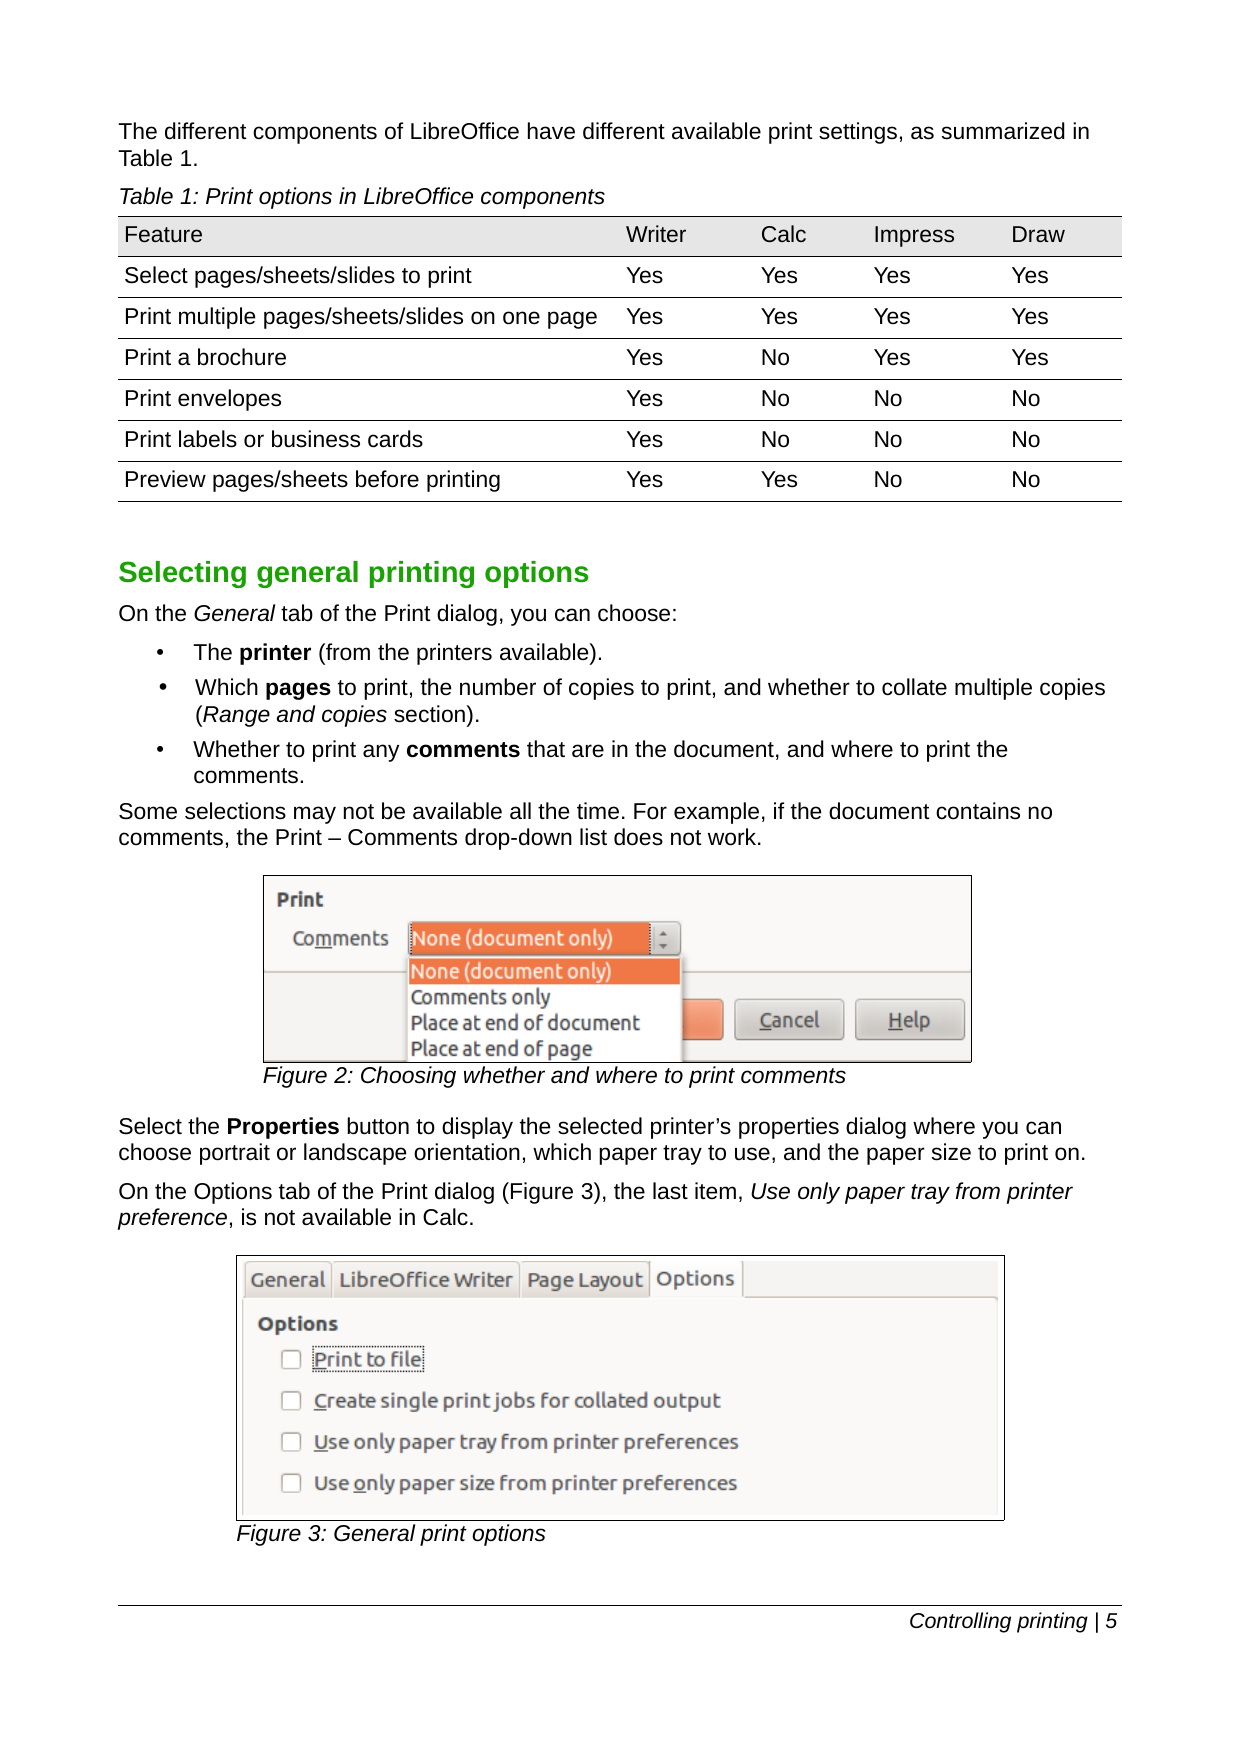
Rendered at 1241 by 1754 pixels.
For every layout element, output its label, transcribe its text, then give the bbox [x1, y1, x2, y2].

table_cell Yes [620, 257, 755, 297]
table_cell No [1006, 380, 1122, 420]
text Some selections may not be available all the time. For example, if the document contains no comments, the Print – Comments drop-down list does not work. [118, 798, 1122, 850]
list Whether to print any comments that are in the document, and where to print the comments. [156, 736, 1122, 789]
table_header Writer [620, 217, 755, 256]
text The different components of LibreOffice have different available print settings, as summarized in Table 1. [118, 118, 1122, 171]
table_cell Print a brochure [118, 339, 620, 379]
table_cell Yes [620, 462, 755, 501]
list On the General tab of the Print dialog, you can choose: [118, 600, 1122, 626]
table_cell Yes [1006, 257, 1122, 297]
table_cell Yes [868, 298, 1006, 338]
table_cell No [868, 462, 1006, 501]
table_cell Yes [620, 298, 755, 338]
subtitle Selecting general printing options [118, 555, 1122, 588]
text Table 1: Print options in LibreOffice components [118, 183, 1122, 210]
table_cell Print labels or business cards [118, 421, 620, 461]
list The printer (from the printers available). [156, 639, 1122, 665]
text Figure 3: General print options [236, 1521, 1004, 1547]
table_cell Yes [1006, 339, 1122, 379]
table_cell Yes [868, 257, 1006, 297]
picture [242, 1261, 998, 1515]
text Figure 2: Choosing whether and where to print comments [263, 1062, 978, 1088]
picture [264, 876, 971, 1062]
table_cell No [1006, 462, 1122, 501]
table_cell Yes [755, 298, 868, 338]
table_header Draw [1006, 217, 1122, 256]
table_header Feature [118, 217, 620, 256]
table_cell Yes [620, 421, 755, 461]
table_header Impress [868, 217, 1006, 256]
table_cell Yes [1006, 298, 1122, 338]
text On the Options tab of the Print dialog (Figure 3), the last item, Use only paper tray from printer preference, is not available in Calc. [118, 1178, 1122, 1231]
list Which pages to print, the number of copies to print, and whether to collate multiple copies (Range and copies section). [156, 674, 1122, 727]
table_cell Yes [620, 380, 755, 420]
table_header Calc [755, 217, 868, 256]
table_cell Yes [755, 462, 868, 501]
table_cell No [868, 380, 1006, 420]
table_cell No [868, 421, 1006, 461]
table_cell No [755, 380, 868, 420]
table_cell Yes [755, 257, 868, 297]
table_cell Select pages/sheets/slides to print [118, 257, 620, 297]
table_cell No [755, 421, 868, 461]
table_cell Print envelopes [118, 380, 620, 420]
table_cell Preview pages/sheets before printing [118, 462, 620, 501]
table_cell No [1006, 421, 1122, 461]
table_cell Yes [620, 339, 755, 379]
text Select the Properties button to display the selected printer’s properties dialog where you can choose portrait or landscape orientation, which paper tray to use, and the paper size to print on. [118, 1113, 1122, 1165]
table_cell No [755, 339, 868, 379]
table_cell Yes [868, 339, 1006, 379]
table_cell Print multiple pages/sheets/slides on one page [118, 298, 620, 338]
